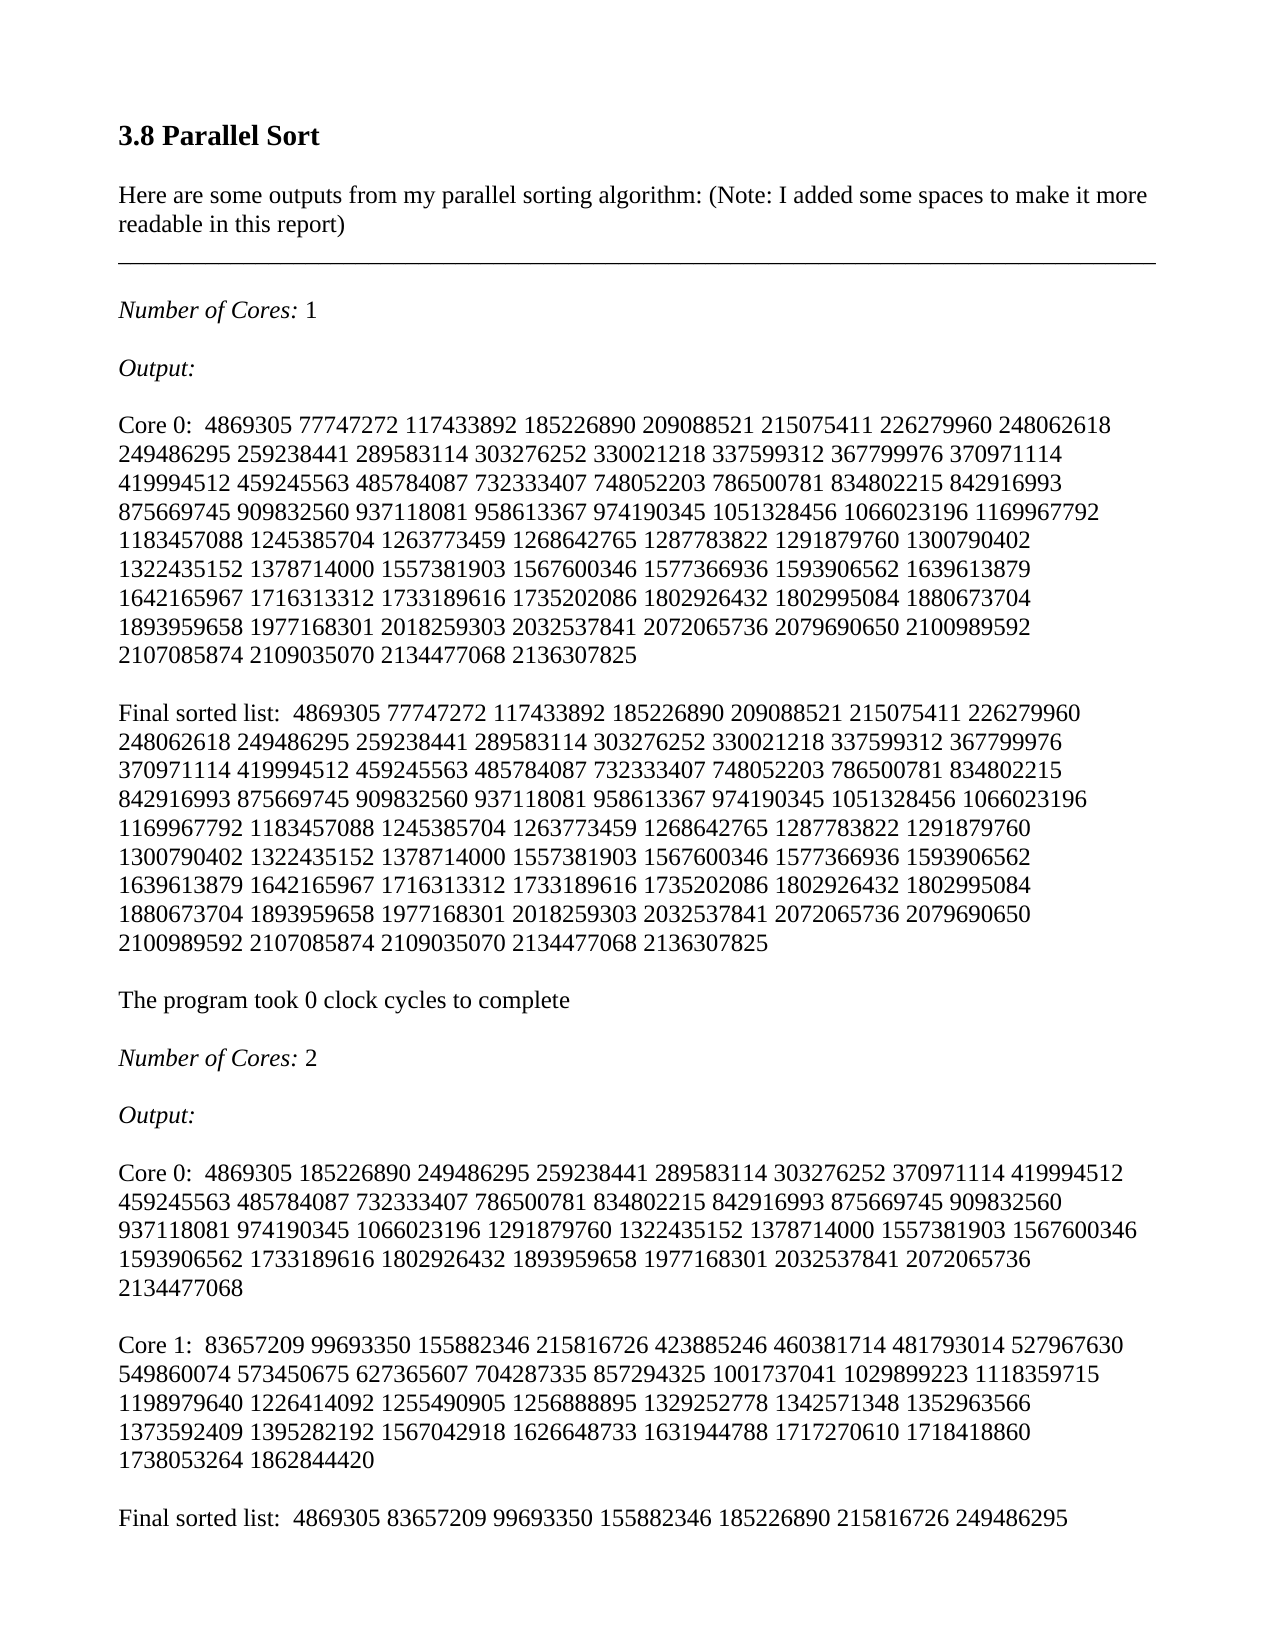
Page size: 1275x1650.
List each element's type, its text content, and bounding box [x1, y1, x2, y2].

text Core 0: 4869305 185226890 249486295 259238441 289583114 303276252 370971114 419994512 459245563 485784087 732333407 786500781 834802215 842916993 875669745 909832560 937118081 974190345 1066023196 1291879760 1322435152 1378714000 1557381903 1567600346 1593906562 1733189616 1802926432 1893959658 1977168301 2032537841 2072065736 2134477068 [118, 1158, 1157, 1302]
text Core 0: 4869305 77747272 117433892 185226890 209088521 215075411 226279960 248062618 249486295 259238441 289583114 303276252 330021218 337599312 367799976 370971114 419994512 459245563 485784087 732333407 748052203 786500781 834802215 842916993 875669745 909832560 937118081 958613367 974190345 1051328456 1066023196 1169967792 1183457088 1245385704 1263773459 1268642765 1287783822 1291879760 1300790402 1322435152 1378714000 1557381903 1567600346 1577366936 1593906562 1639613879 1642165967 1716313312 1733189616 1735202086 1802926432 1802995084 1880673704 1893959658 1977168301 2018259303 2032537841 2072065736 2079690650 2100989592 2107085874 2109035070 2134477068 2136307825 [118, 410, 1157, 698]
text Output: [118, 1100, 1157, 1129]
text Final sorted list: 4869305 83657209 99693350 155882346 185226890 215816726 249486295 [118, 1474, 1157, 1532]
text Final sorted list: 4869305 77747272 117433892 185226890 209088521 215075411 226279960 248062618 249486295 259238441 289583114 303276252 330021218 337599312 367799976 370971114 419994512 459245563 485784087 732333407 748052203 786500781 834802215 842916993 875669745 909832560 937118081 958613367 974190345 1051328456 1066023196 1169967792 1183457088 1245385704 1263773459 1268642765 1287783822 1291879760 1300790402 1322435152 1378714000 1557381903 1567600346 1577366936 1593906562 1639613879 1642165967 1716313312 1733189616 1735202086 1802926432 1802995084 1880673704 1893959658 1977168301 2018259303 2032537841 2072065736 2079690650 2100989592 2107085874 2109035070 2134477068 2136307825 [118, 698, 1157, 985]
text Number of Cores: 2 [118, 1043, 1157, 1072]
text Core 1: 83657209 99693350 155882346 215816726 423885246 460381714 481793014 527967630 549860074 573450675 627365607 704287335 857294325 1001737041 1029899223 1118359715 1198979640 1226414092 1255490905 1256888895 1329252778 1342571348 1352963566 1373592409 1395282192 1567042918 1626648733 1631944788 1717270610 1718418860 1738053264 1862844420 [118, 1302, 1157, 1474]
text Here are some outputs from my parallel sorting algorithm: (Note: I added some spaces to make it more readable in this report) [118, 180, 1157, 238]
text The program took 0 clock cycles to complete [118, 985, 1157, 1014]
text Number of Cores: 1 [118, 295, 1157, 324]
text ___________________________________________________________________________________ [118, 238, 1157, 267]
text Output: [118, 353, 1157, 382]
text 3.8 Parallel Sort [118, 118, 1157, 152]
